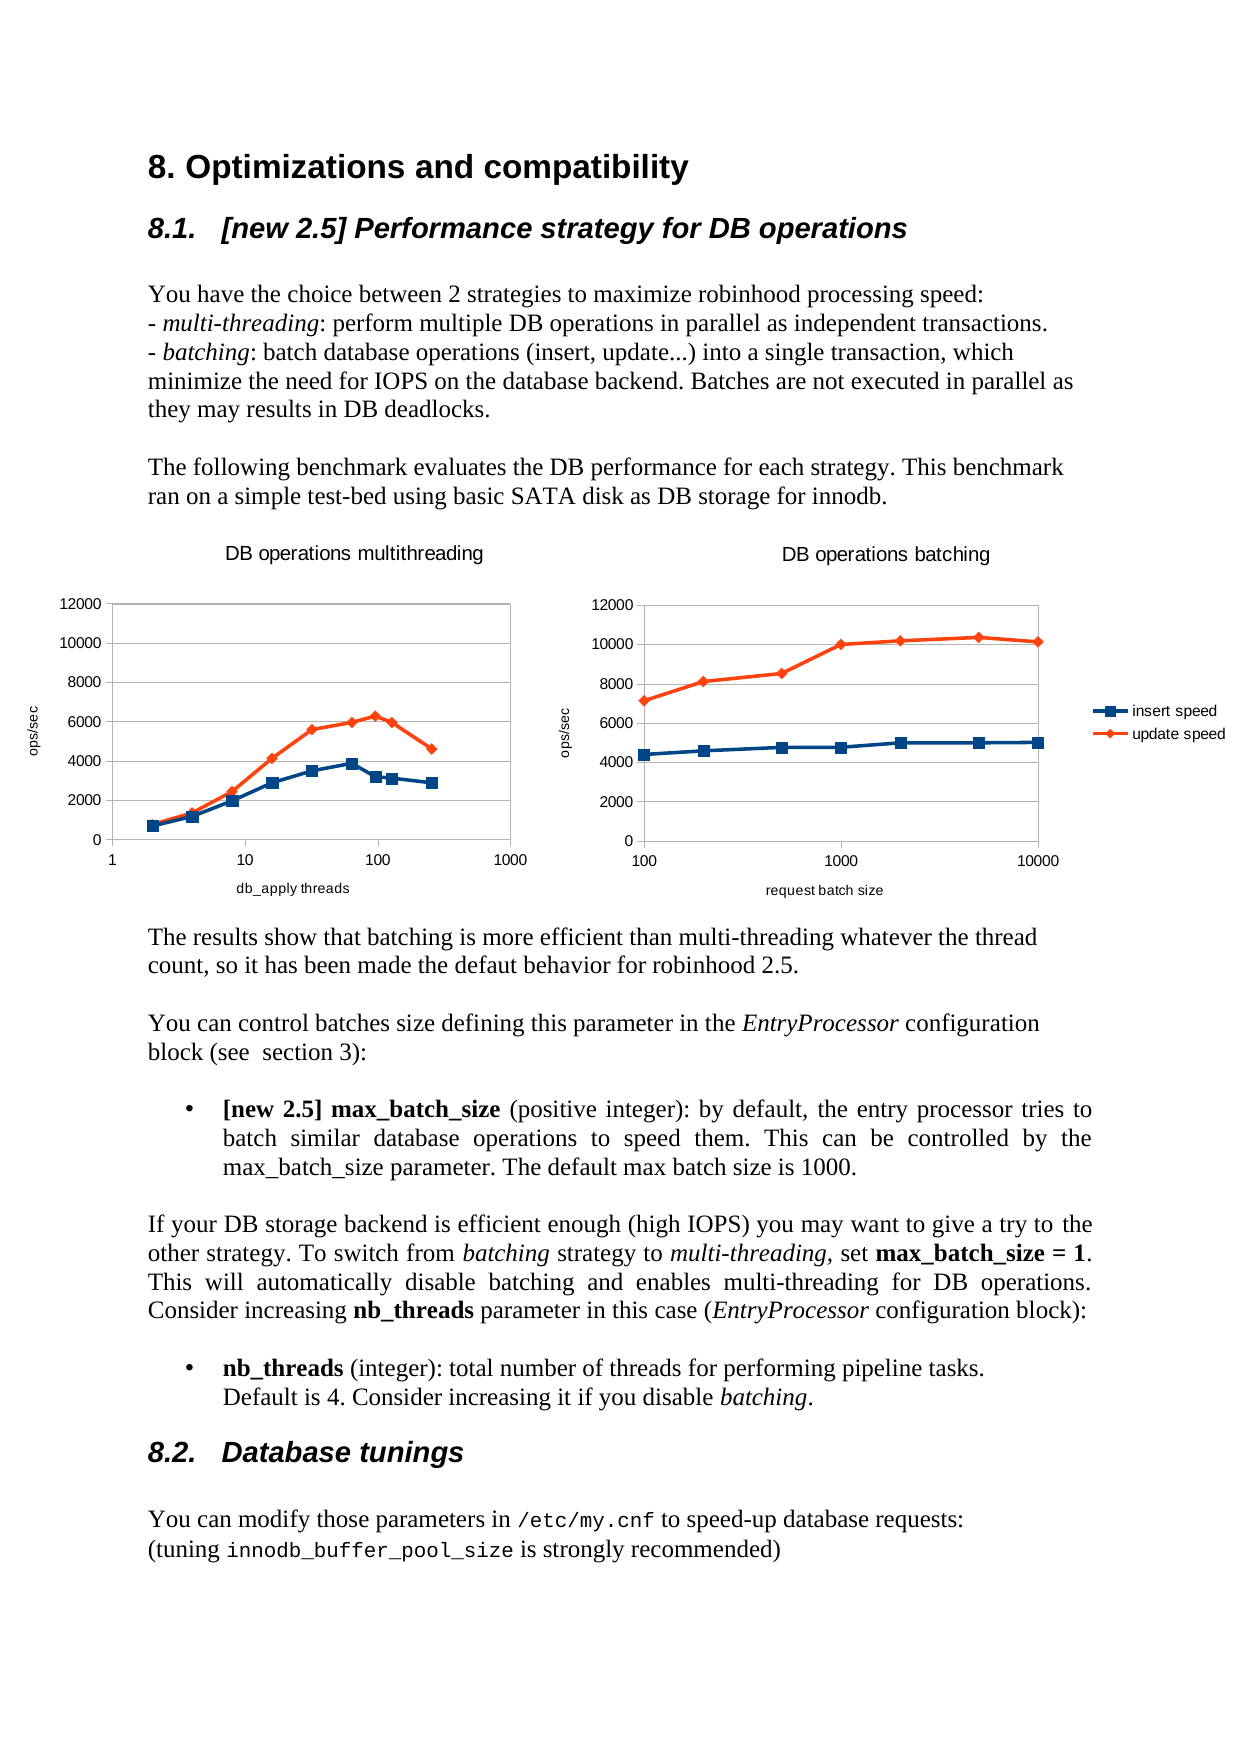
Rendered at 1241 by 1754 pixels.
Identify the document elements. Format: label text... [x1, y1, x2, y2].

subtitle Optimizations and compatibility [148, 148, 1093, 186]
text The results show that batching is more efficient than multi-threading whatever the thread count, so it has been made the defaut behavior for robinhood 2.5. [148, 921, 1093, 979]
text You have the choice between 2 strategies to maximize robinhood processing speed: [148, 279, 1093, 308]
subtitle Database tunings [148, 1436, 1093, 1469]
subtitle [new 2.5] Performance strategy for DB operations [148, 211, 1093, 244]
text [148, 509, 1093, 523]
text You can modify those parameters in /etc/my.cnf to speed-up database requests: (tuning innodb_buffer_pool_size is strongly recommended) [148, 1504, 1093, 1563]
text - batching: batch database operations (insert, update...) into a single transaction, which minimize the need for IOPS on the database backend. Batches are not executed in parallel as they may results in DB deadlocks. [148, 337, 1093, 423]
text - multi-threading: perform multiple DB operations in parallel as independent transactions. [148, 308, 1093, 337]
list nb_threads (integer): total number of threads for performing pipeline tasks. Default is 4. Consider increasing it if you disable batching. [185, 1353, 1093, 1411]
text You can control batches size defining this parameter in the EntryProcessor configuration block (see section 3): [148, 1008, 1093, 1066]
list [new 2.5] max_batch_size (positive integer): by default, the entry processor tries to batch similar database operations to speed them. This can be controlled by the max_batch_size parameter. The default max batch size is 1000. [185, 1094, 1093, 1181]
text If your DB storage backend is efficient enough (high IOPS) you may want to give a try to the other strategy. To switch from batching strategy to multi-threading, set max_batch_size = 1. This will automatically disable batching and enables multi-threading for DB operations. Consider increasing nb_threads parameter in this case (EntryProcessor configuration block): [148, 1209, 1093, 1324]
text The following benchmark evaluates the DB performance for each strategy. This benchmark ran on a simple test-bed using basic SATA disk as DB storage for innodb. [148, 452, 1093, 509]
